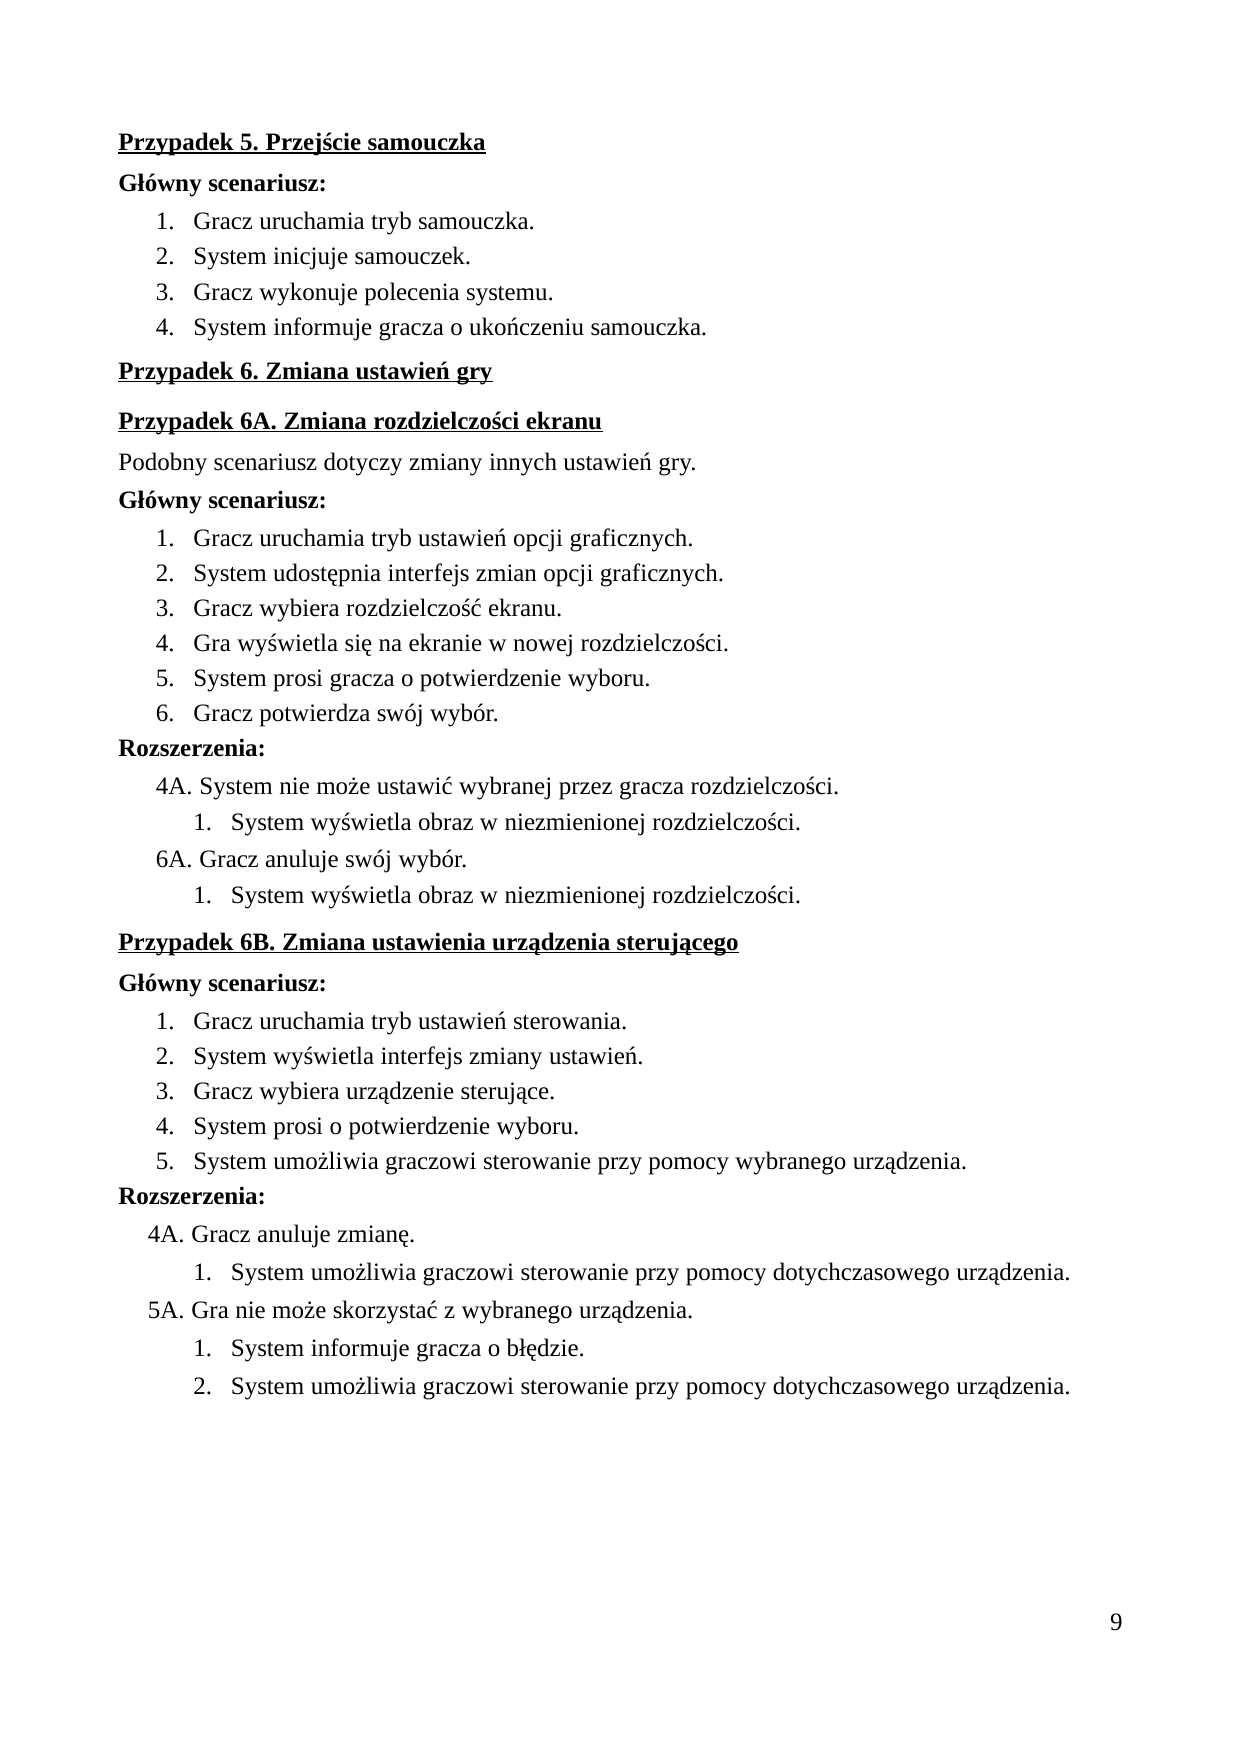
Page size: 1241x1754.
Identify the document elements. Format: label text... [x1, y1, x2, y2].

list Gracz potwierdza swój wybór. [156, 698, 1122, 727]
text 4A. Gracz anuluje zmianę. [148, 1219, 1122, 1248]
list Gracz uruchamia tryb ustawień sterowania. [156, 1006, 1122, 1034]
list System wyświetla interfejs zmiany ustawień. [156, 1041, 1122, 1070]
list 4A. System nie może ustawić wybranej przez gracza rozdzielczości. [156, 771, 1122, 800]
list 6A. Gracz anuluje swój wybór. [156, 844, 1122, 873]
list System informuje gracza o ukończeniu samouczka. [156, 311, 1122, 341]
text Rozszerzenia: [118, 733, 1122, 762]
list System prosi o potwierdzenie wyboru. [156, 1111, 1122, 1140]
list Gracz uruchamia tryb ustawień opcji graficznych. [156, 523, 1122, 552]
list Gracz wybiera rozdzielczość ekranu. [156, 593, 1122, 622]
text 5A. Gra nie może skorzystać z wybranego urządzenia. [148, 1295, 1122, 1324]
list System prosi gracza o potwierdzenie wyboru. [156, 663, 1122, 692]
list Gracz uruchamia tryb samouczka. [156, 206, 1122, 235]
list System udostępnia interfejs zmian opcji graficznych. [156, 558, 1122, 587]
text Podobny scenariusz dotyczy zmiany innych ustawień gry. [118, 447, 1122, 476]
list System umożliwia graczowi sterowanie przy pomocy dotychczasowego urządzenia. [193, 1257, 1122, 1286]
list Gracz wykonuje polecenia systemu. [156, 276, 1122, 305]
subtitle Przypadek 5. Przejście samouczka [118, 127, 1122, 156]
list System inicjuje samouczek. [156, 241, 1122, 270]
list Gra wyświetla się na ekranie w nowej rozdzielczości. [156, 628, 1122, 657]
text Główny scenariusz: [118, 967, 1122, 997]
list Gracz wybiera urządzenie sterujące. [156, 1076, 1122, 1105]
list System wyświetla obraz w niezmienionej rozdzielczości. [193, 879, 1122, 908]
subtitle Przypadek 6A. Zmiana rozdzielczości ekranu [118, 406, 1122, 434]
list System informuje gracza o błędzie. [193, 1333, 1122, 1362]
subtitle Przypadek 6. Zmiana ustawień gry [118, 356, 1122, 384]
text Rozszerzenia: [118, 1181, 1122, 1210]
list System umożliwia graczowi sterowanie przy pomocy wybranego urządzenia. [156, 1146, 1122, 1175]
list System wyświetla obraz w niezmienionej rozdzielczości. [193, 806, 1122, 835]
subtitle Przypadek 6B. Zmiana ustawienia urządzenia sterującego [118, 926, 1122, 956]
text Główny scenariusz: [118, 484, 1122, 514]
list System umożliwia graczowi sterowanie przy pomocy dotychczasowego urządzenia. [193, 1371, 1122, 1400]
text Główny scenariusz: [118, 168, 1122, 197]
